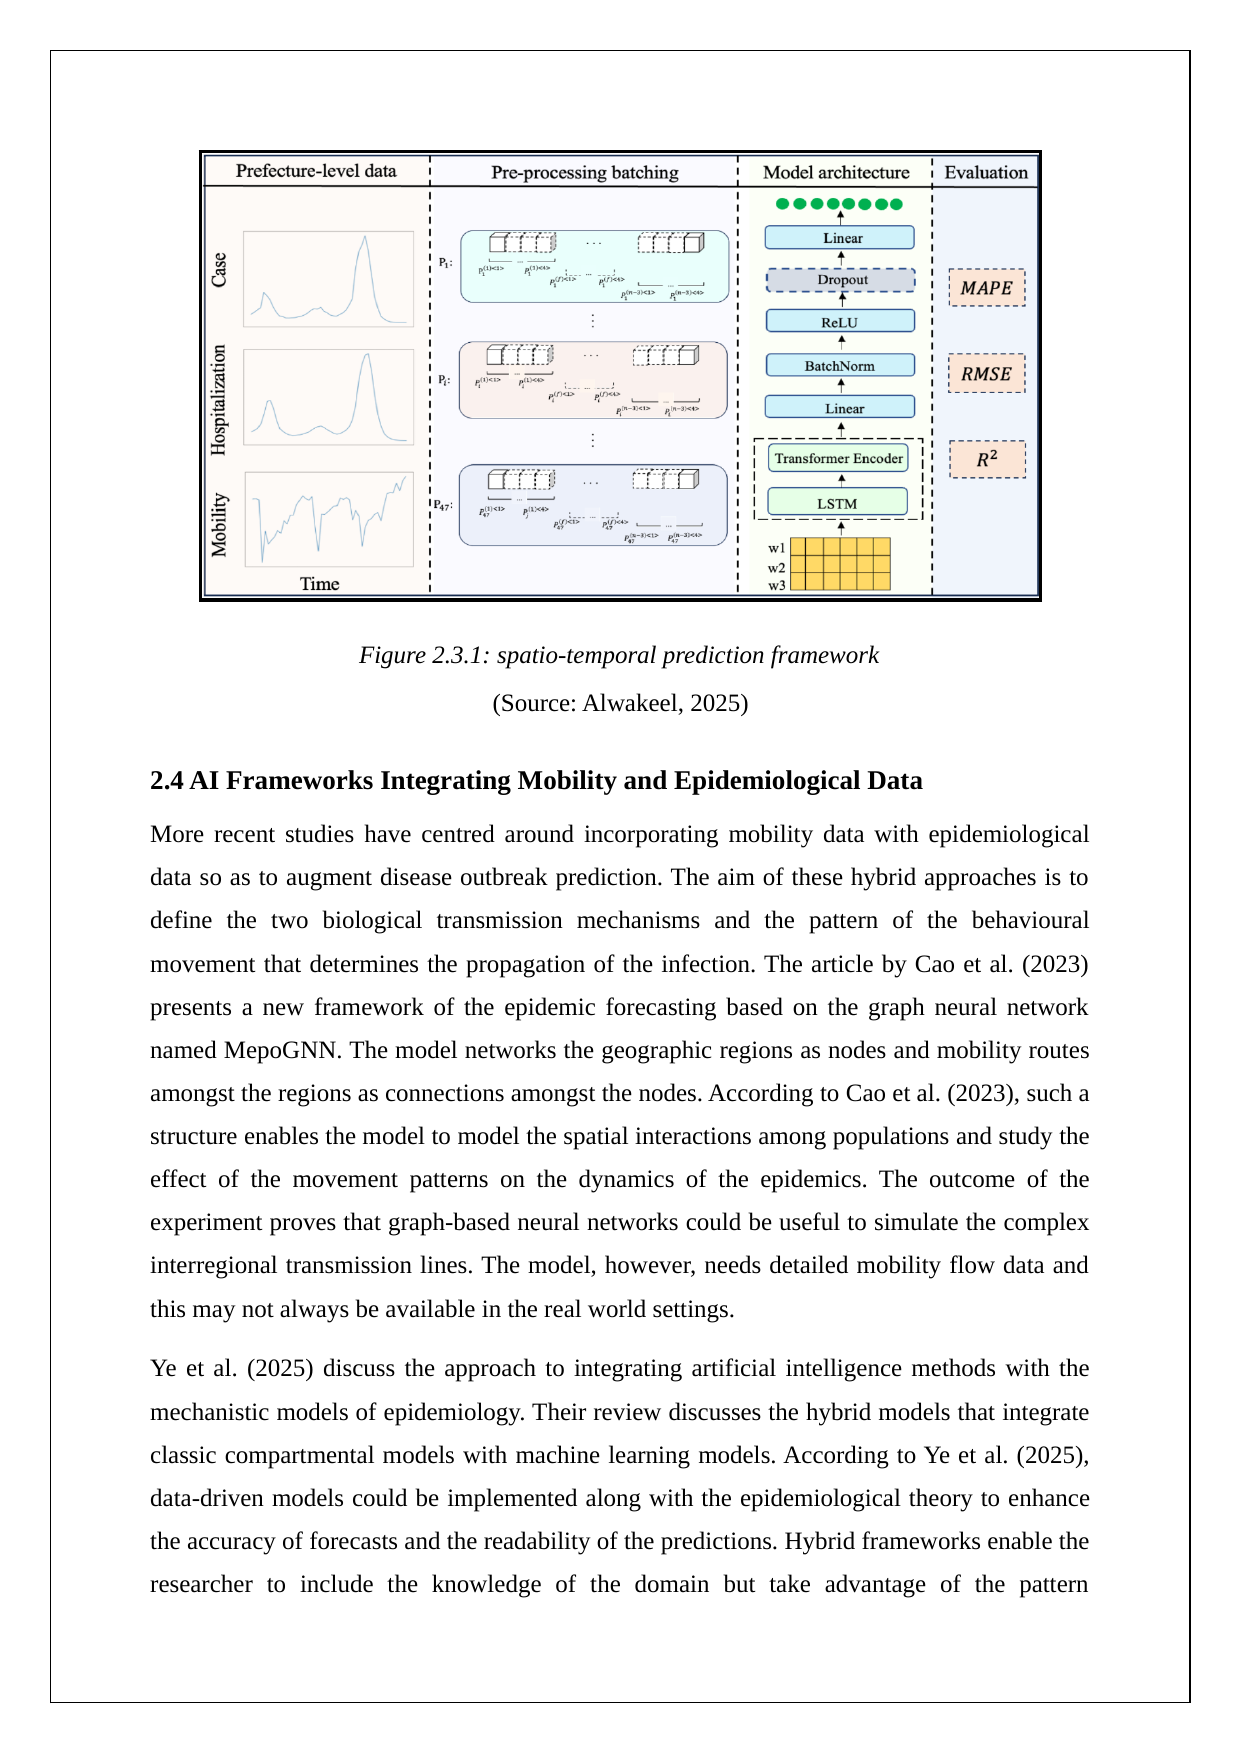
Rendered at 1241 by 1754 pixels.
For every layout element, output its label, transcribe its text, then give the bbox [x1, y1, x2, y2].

text (Source: Alwakeel, 2025) [150, 688, 1091, 717]
text Ye et al. (2025) discuss the approach to integrating artificial intelligence methods with the mechanistic models of epidemiology. Their review discusses the hybrid models that integrate classic compartmental models with machine learning models. According to Ye et al. (2025), data-driven models could be implemented along with the epidemiological theory to enhance the accuracy of forecasts and the readability of the predictions. Hybrid frameworks enable the researcher to include the knowledge of the domain but take advantage of the pattern [150, 1353, 1091, 1598]
subtitle 2.4 AI Frameworks Integrating Mobility and Epidemiological Data [150, 764, 1091, 795]
text More recent studies have centred around incorporating mobility data with epidemiological data so as to augment disease outbreak prediction. The aim of these hybrid approaches is to define the two biological transmission mechanisms and the pattern of the behavioural movement that determines the propagation of the infection. The article by Cao et al. (2023) presents a new framework of the epidemic forecasting based on the graph neural network named MepoGNN. The model networks the geographic regions as nodes and mobility routes amongst the regions as connections amongst the nodes. According to Cao et al. (2023), such a structure enables the model to model the spatial interactions among populations and study the effect of the movement patterns on the dynamics of the epidemics. The outcome of the experiment proves that graph-based neural networks could be useful to simulate the complex interregional transmission lines. The model, however, needs detailed mobility flow data and this may not always be available in the real world settings. [150, 819, 1091, 1322]
subtitle Figure 2.3.1: spatio-temporal prediction framework [150, 641, 1091, 669]
